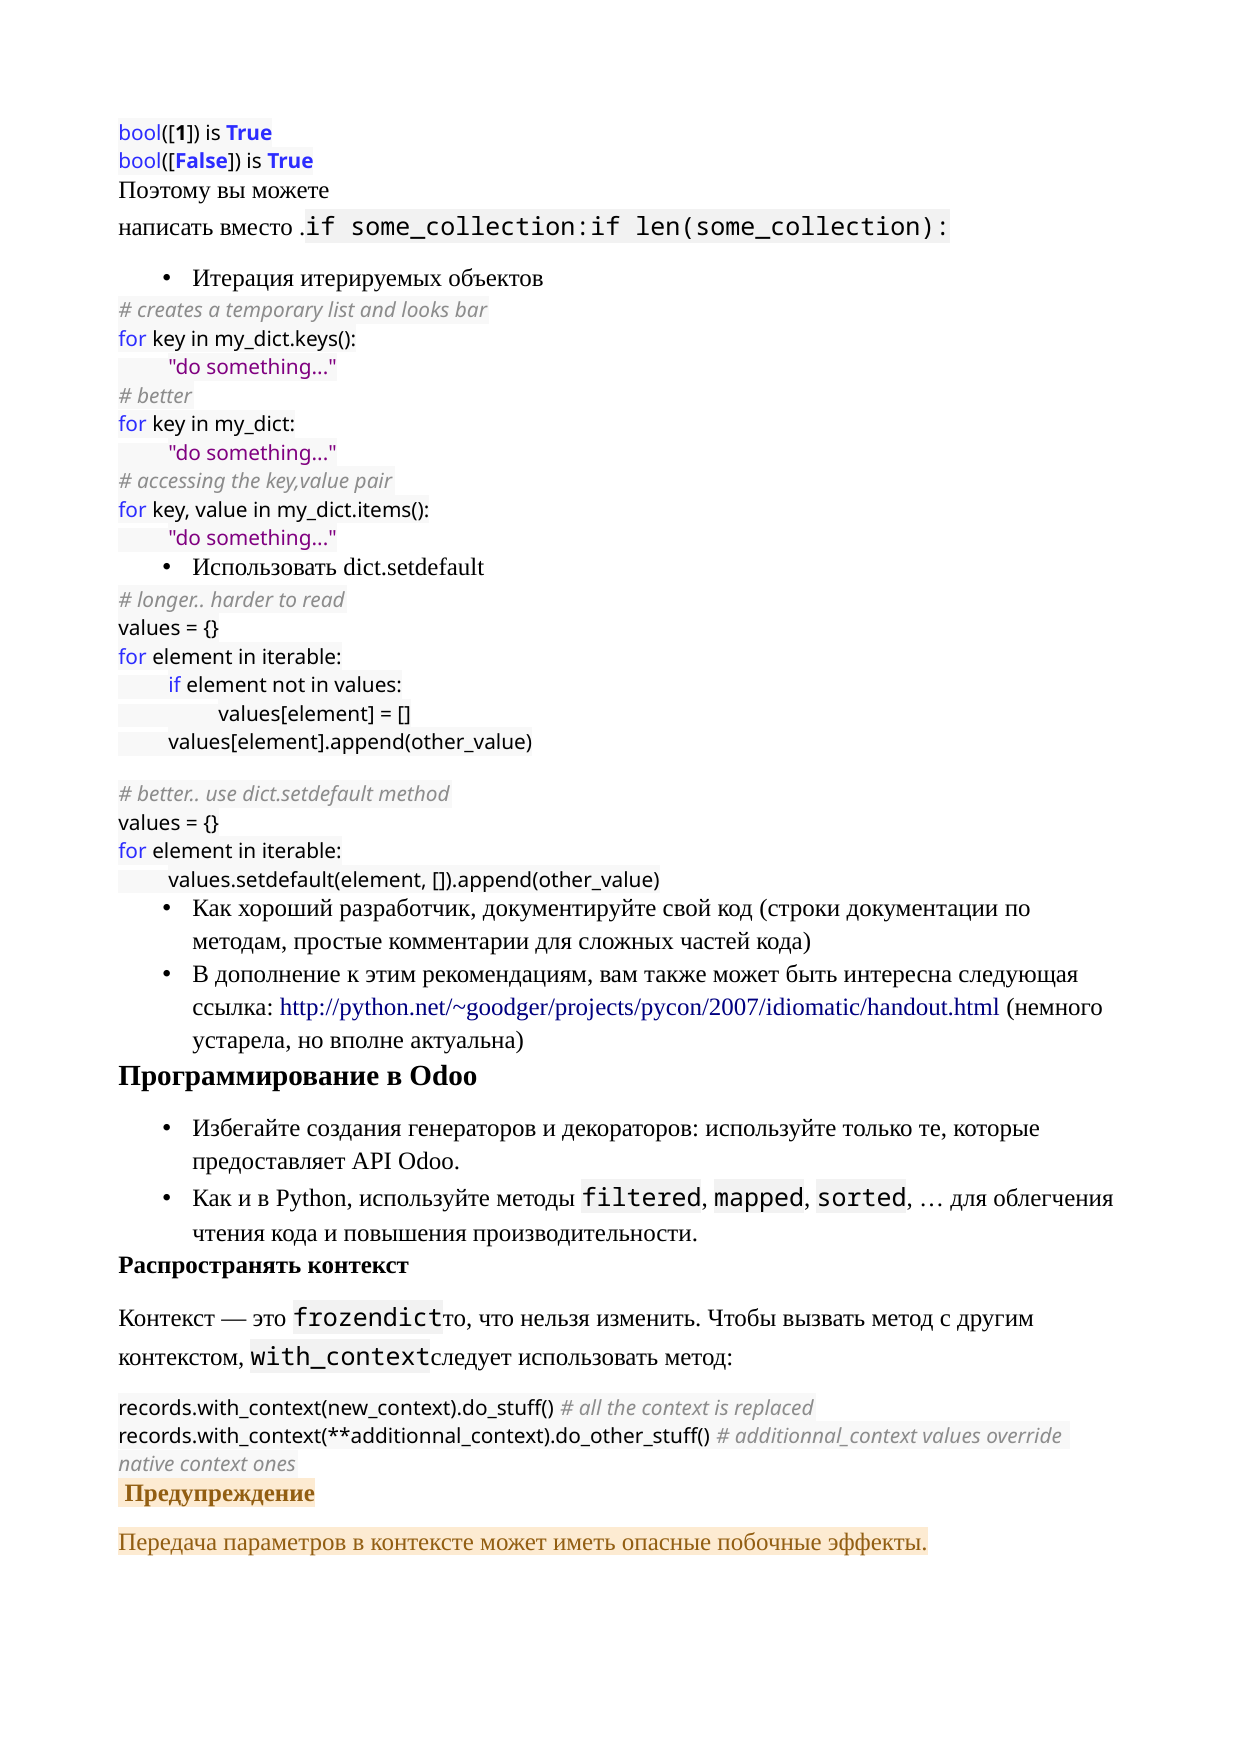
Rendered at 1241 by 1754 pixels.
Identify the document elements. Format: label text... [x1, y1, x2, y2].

text Поэтому вы можете написать вместо .if some_collection:if len(some_collection): [118, 175, 1122, 243]
text Предупреждение [118, 1478, 1122, 1507]
list В дополнение к этим рекомендациям, вам также может быть интересна следующая ссылка: http://python.net/~goodger/projects/pycon/2007/idiomatic/handout.html (немного устарела, но вполне актуальна) [162, 959, 1122, 1054]
list Как и в Python, используйте методы filtered, mapped, sorted, … для облегчения чтения кода и повышения производительности. [162, 1179, 1122, 1246]
list Итерация итерируемых объектов [162, 263, 1122, 291]
text Передача параметров в контексте может иметь опасные побочные эффекты. [118, 1527, 1122, 1555]
text "do something..." [118, 352, 1122, 381]
text for element in iterable: [118, 642, 1122, 670]
text if element not in values: [118, 670, 1122, 699]
text bool([False]) is True [118, 147, 1122, 175]
text records.with_context(new_context).do_stuff() # all the context is replaced [118, 1393, 1122, 1421]
text "do something..." [118, 438, 1122, 466]
subtitle Распространять контекст [118, 1251, 1122, 1279]
list Как хороший разработчик, документируйте свой код (строки документации по методам, простые комментарии для сложных частей кода) [162, 893, 1122, 955]
text for key in my_dict.keys(): [118, 324, 1122, 352]
text # accessing the key,value pair [118, 466, 1122, 495]
text "do something..." [118, 523, 1122, 552]
list Избегайте создания генераторов и декораторов: используйте только те, которые предоставляет API Odoo. [162, 1113, 1122, 1175]
list Использовать dict.setdefault [162, 552, 1122, 581]
text values = {} [118, 613, 1122, 642]
text values.setdefault(element, []).append(other_value) [118, 865, 1122, 893]
text records.with_context(**additionnal_context).do_other_stuff() # additionnal_context values override native context ones [118, 1421, 1122, 1478]
text for key in my_dict: [118, 409, 1122, 438]
text # better.. use dict.setdefault method [118, 779, 1122, 808]
text # longer.. harder to read [118, 585, 1122, 613]
text # creates a temporary list and looks bar [118, 296, 1122, 324]
text values[element] = [] [118, 699, 1122, 727]
subtitle Программирование в Odoo [118, 1058, 1122, 1092]
text values = {} [118, 808, 1122, 836]
text Контекст — это frozendictто, что нельзя изменить. Чтобы вызвать метод с другим контекстом, with_contextследует использовать метод: [118, 1300, 1122, 1373]
text for key, value in my_dict.items(): [118, 495, 1122, 523]
text for element in iterable: [118, 836, 1122, 865]
text bool([1]) is True [118, 118, 1122, 147]
text # better [118, 381, 1122, 409]
text values[element].append(other_value) [118, 727, 1122, 756]
